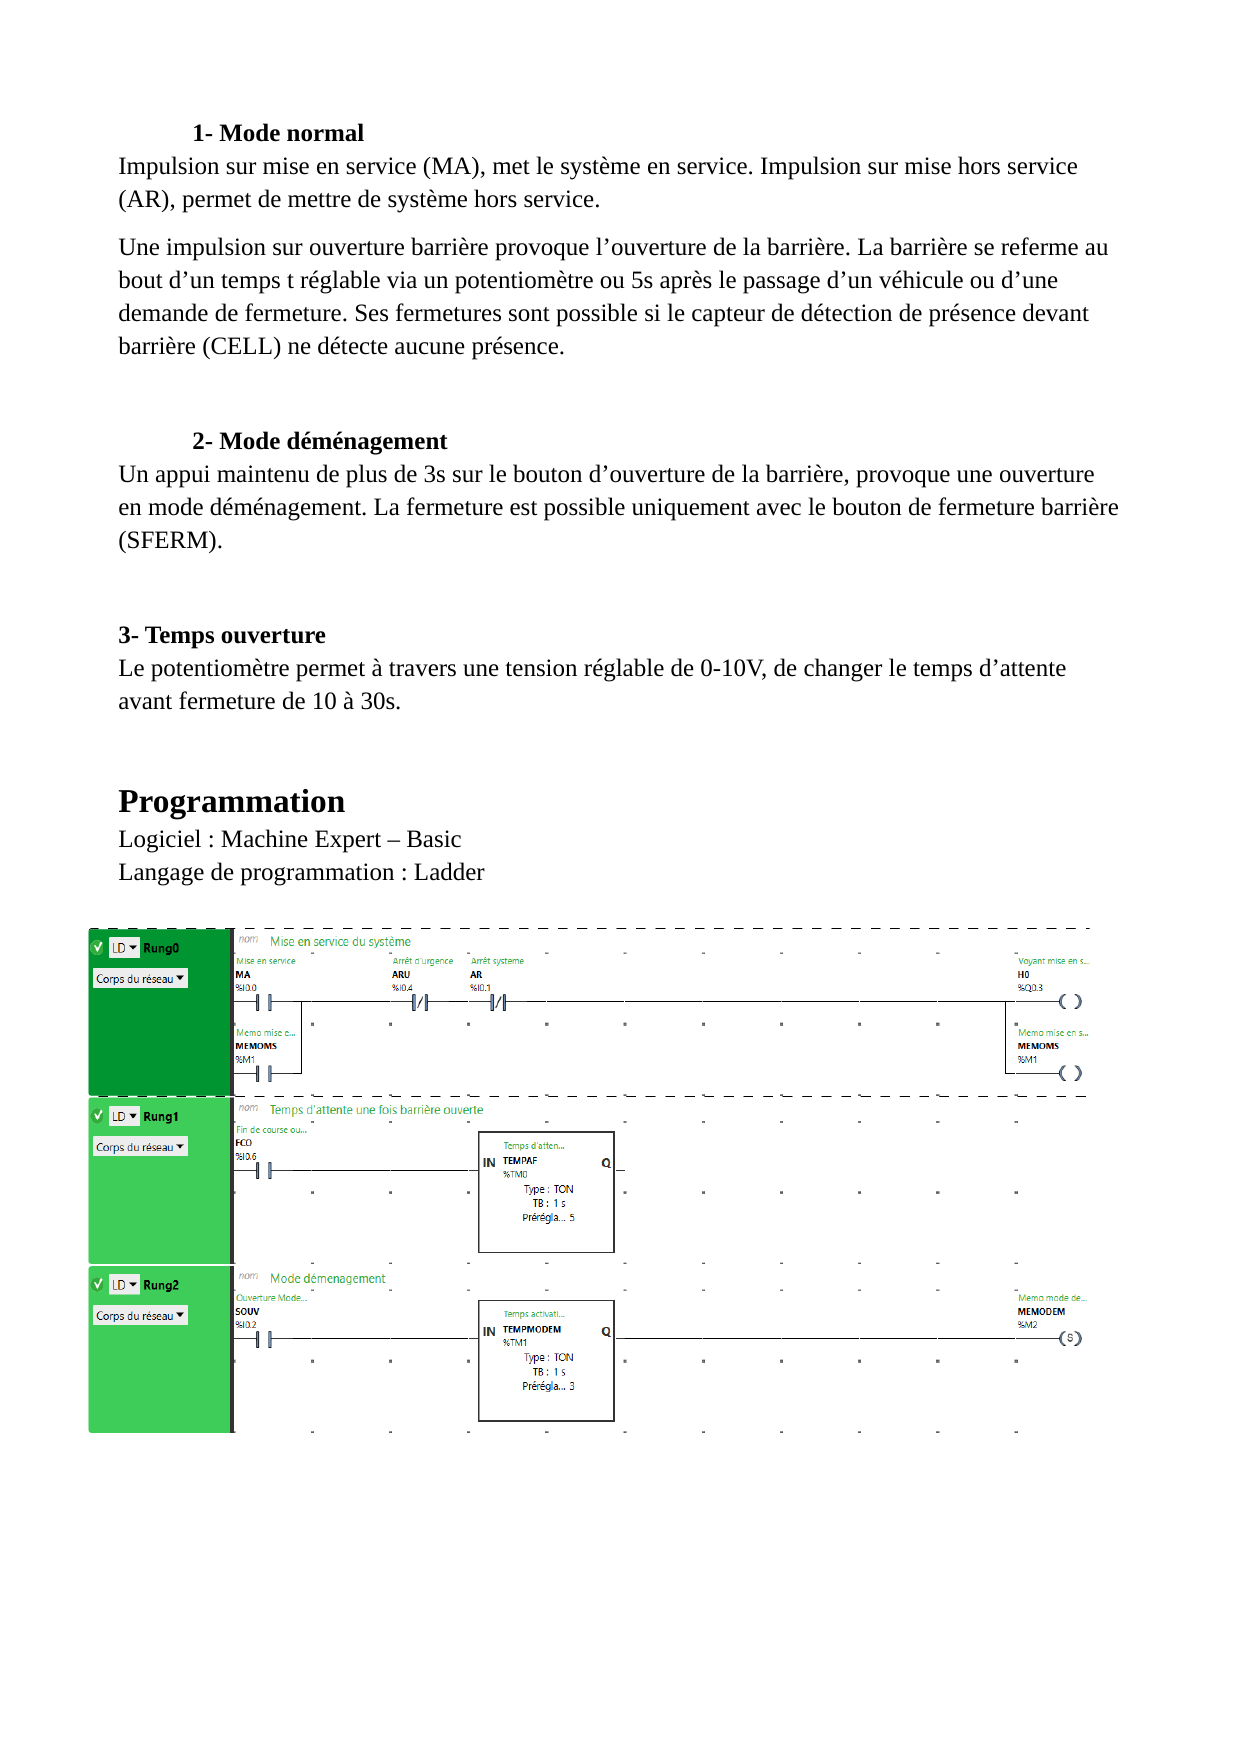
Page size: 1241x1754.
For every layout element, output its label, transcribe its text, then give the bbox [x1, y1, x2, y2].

text 3- Temps ouverture Le potentiomètre permet à travers une tension réglable de 0-10V, de changer le temps d’attente avant fermeture de 10 à 30s. [118, 620, 1122, 715]
text 2- Mode déménagement Un appui maintenu de plus de 3s sur le bouton d’ouverture de la barrière, provoque une ouverture en mode déménagement. La fermeture est possible uniquement avec le bouton de fermeture barrière (SFERM). [118, 426, 1122, 554]
text Programmation Logiciel : Machine Expert – Basic Langage de programmation : Ladder [118, 782, 1122, 886]
text Une impulsion sur ouverture barrière provoque l’ouverture de la barrière. La barrière se referme au bout d’un temps t réglable via un potentiomètre ou 5s après le passage d’un véhicule ou d’une demande de fermeture. Ses fermetures sont possible si le capteur de détection de présence devant barrière (CELL) ne détecte aucune présence. [118, 232, 1122, 359]
text 1- Mode normal Impulsion sur mise en service (MA), met le système en service. Impulsion sur mise hors service (AR), permet de mettre de système hors service. [118, 118, 1122, 213]
picture [85, 926, 1090, 1434]
